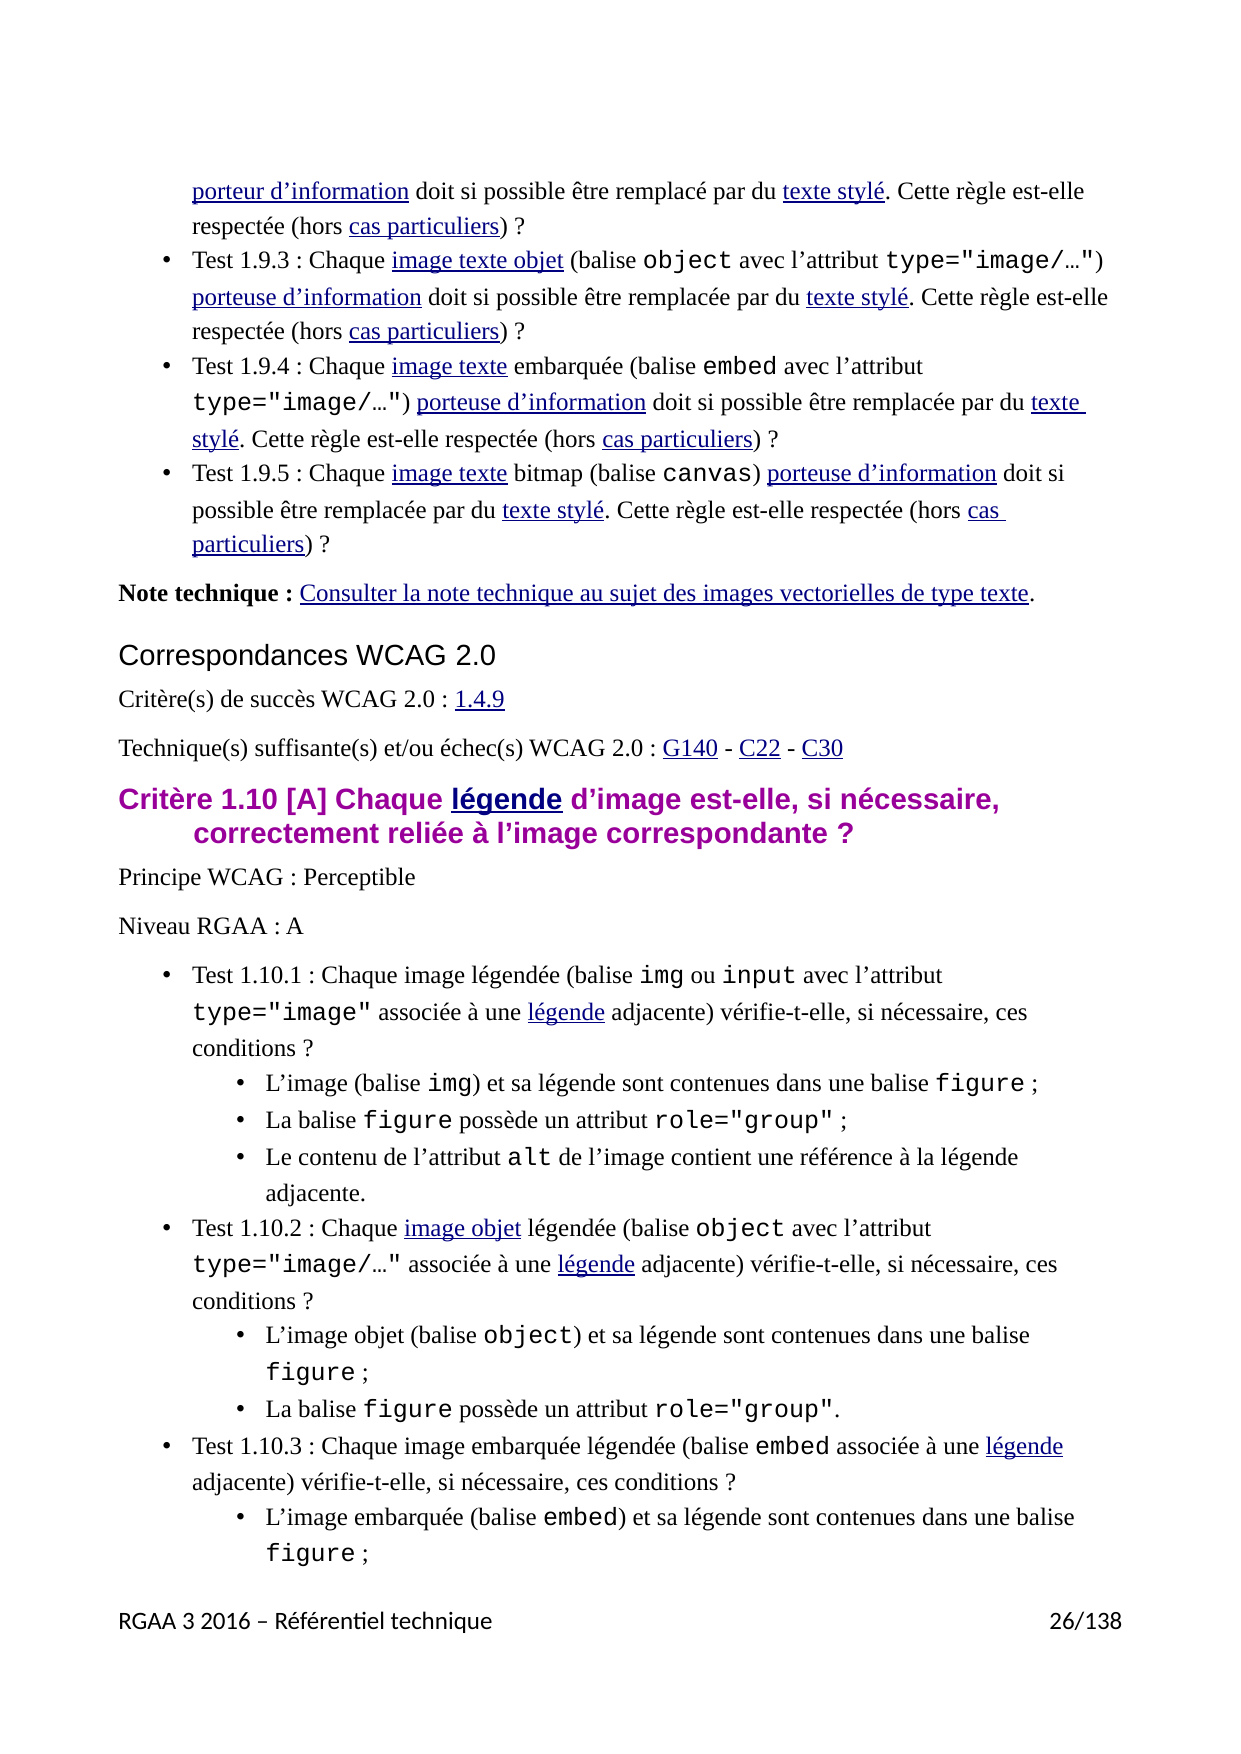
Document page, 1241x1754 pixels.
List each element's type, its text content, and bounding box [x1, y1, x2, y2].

list Le contenu de l’attribut alt de l’image contient une référence à la légende adjacente. [236, 1142, 1122, 1207]
text Principe WCAG : Perceptible [118, 862, 1122, 891]
list Test 1.10.1 : Chaque image légendée (balise img ou input avec l’attribut type="image" associée à une légende adjacente) vérifie-t-elle, si nécessaire, ces conditions ? [162, 960, 1122, 1062]
text Technique(s) suffisante(s) et/ou échec(s) WCAG 2.0 : G140 - C22 - C30 [118, 733, 1122, 762]
text Niveau RGAA : A [118, 911, 1122, 940]
text Note technique : Consulter la note technique au sujet des images vectorielles de type texte. [118, 578, 1122, 607]
list porteur d’information doit si possible être remplacé par du texte stylé. Cette règle est-elle respectée (hors cas particuliers) ? [162, 176, 1122, 239]
subtitle Correspondances WCAG 2.0 [118, 638, 1122, 672]
list Test 1.10.3 : Chaque image embarquée légendée (balise embed associée à une légende adjacente) vérifie-t-elle, si nécessaire, ces conditions ? [162, 1431, 1122, 1496]
list Test 1.10.2 : Chaque image objet légendée (balise object avec l’attribut type="image/…" associée à une légende adjacente) vérifie-t-elle, si nécessaire, ces conditions ? [162, 1213, 1122, 1315]
subtitle Critère 1.10 [A] Chaque légende d’image est-elle, si nécessaire, correctement reliée à l’image correspondante ? [118, 782, 1122, 850]
list Test 1.9.4 : Chaque image texte embarquée (balise embed avec l’attribut type="image/…") porteuse d’information doit si possible être remplacée par du texte stylé. Cette règle est-elle respectée (hors cas particuliers) ? [162, 351, 1122, 453]
list La balise figure possède un attribut role="group". [236, 1394, 1122, 1425]
list La balise figure possède un attribut role="group" ; [236, 1105, 1122, 1136]
list L’image embarquée (balise embed) et sa légende sont contenues dans une balise figure ; [236, 1502, 1122, 1569]
list Test 1.9.3 : Chaque image texte objet (balise object avec l’attribut type="image/…") porteuse d’information doit si possible être remplacée par du texte stylé. Cette règle est-elle respectée (hors cas particuliers) ? [162, 245, 1122, 345]
list L’image objet (balise object) et sa légende sont contenues dans une balise figure ; [236, 1321, 1122, 1388]
text Critère(s) de succès WCAG 2.0 : 1.4.9 [118, 684, 1122, 713]
list Test 1.9.5 : Chaque image texte bitmap (balise canvas) porteuse d’information doit si possible être remplacée par du texte stylé. Cette règle est-elle respectée (hors cas particuliers) ? [162, 458, 1122, 558]
list L’image (balise img) et sa légende sont contenues dans une balise figure ; [236, 1068, 1122, 1099]
